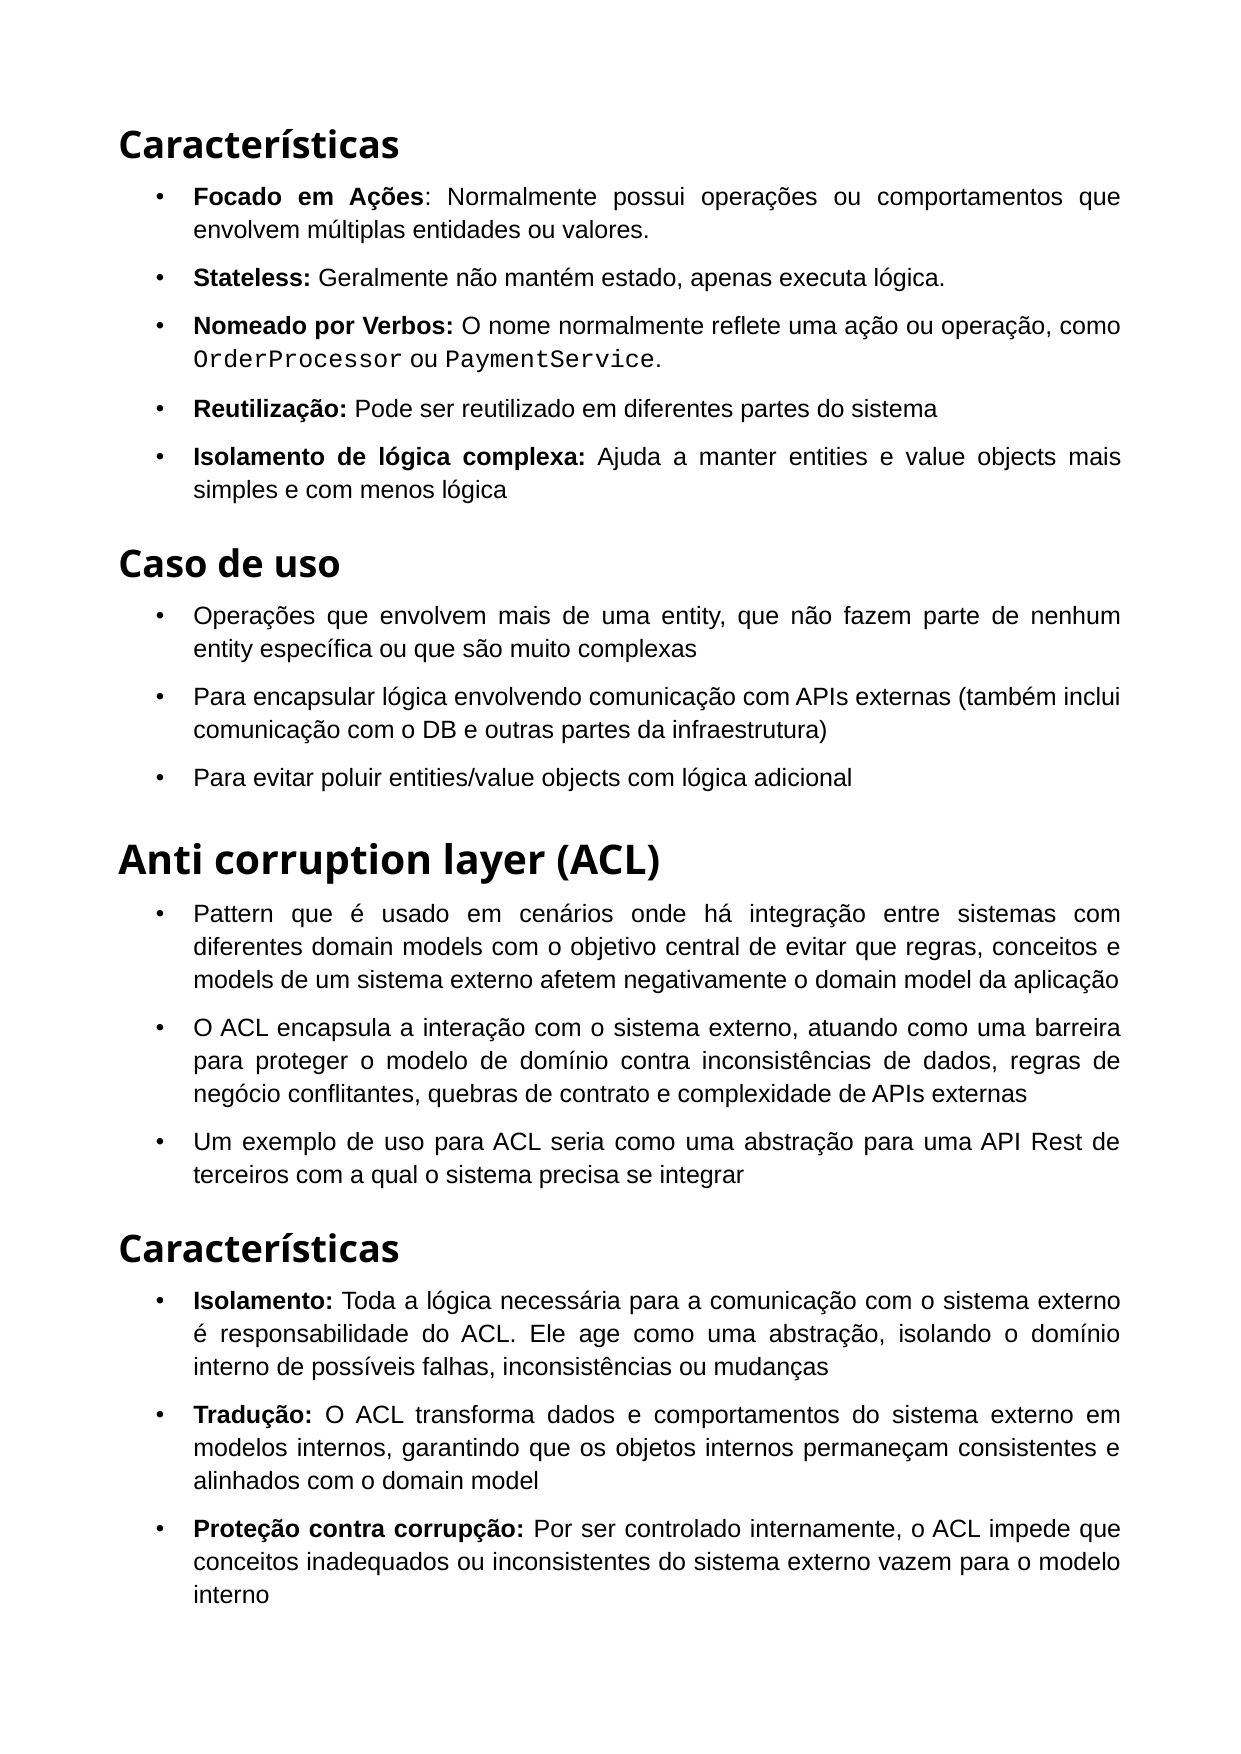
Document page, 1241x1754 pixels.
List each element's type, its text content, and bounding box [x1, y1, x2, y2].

list Isolamento: Toda a lógica necessária para a comunicação com o sistema externo é responsabilidade do ACL. Ele age como uma abstração, isolando o domínio interno de possíveis falhas, inconsistências ou mudanças [156, 1286, 1122, 1381]
list Operações que envolvem mais de uma entity, que não fazem parte de nenhum entity específica ou que são muito complexas [156, 601, 1122, 663]
list Stateless: Geralmente não mantém estado, apenas executa lógica. [156, 263, 1122, 292]
list Pattern que é usado em cenários onde há integração entre sistemas com diferentes domain models com o objetivo central de evitar que regras, conceitos e models de um sistema externo afetem negativamente o domain model da aplicação [156, 899, 1122, 994]
subtitle Características [118, 118, 1122, 170]
subtitle Anti corruption layer (ACL) [118, 831, 1122, 887]
list O ACL encapsula a interação com o sistema externo, atuando como uma barreira para proteger o modelo de domínio contra inconsistências de dados, regras de negócio conflitantes, quebras de contrato e complexidade de APIs externas [156, 1013, 1122, 1108]
list Reutilização: Pode ser reutilizado em diferentes partes do sistema [156, 394, 1122, 423]
list Focado em Ações: Normalmente possui operações ou comportamentos que envolvem múltiplas entidades ou valores. [156, 182, 1122, 244]
list Para encapsular lógica envolvendo comunicação com APIs externas (também inclui comunicação com o DB e outras partes da infraestrutura) [156, 682, 1122, 744]
subtitle Caso de uso [118, 537, 1122, 589]
list Isolamento de lógica complexa: Ajuda a manter entities e value objects mais simples e com menos lógica [156, 442, 1122, 503]
list Nomeado por Verbos: O nome normalmente reflete uma ação ou operação, como OrderProcessor ou PaymentService. [156, 311, 1122, 375]
list Para evitar poluir entities/value objects com lógica adicional [156, 763, 1122, 791]
subtitle Características [118, 1222, 1122, 1274]
list Tradução: O ACL transforma dados e comportamentos do sistema externo em modelos internos, garantindo que os objetos internos permaneçam consistentes e alinhados com o domain model [156, 1400, 1122, 1495]
list Proteção contra corrupção: Por ser controlado internamente, o ACL impede que conceitos inadequados ou inconsistentes do sistema externo vazem para o modelo interno [156, 1514, 1122, 1609]
list Um exemplo de uso para ACL seria como uma abstração para uma API Rest de terceiros com a qual o sistema precisa se integrar [156, 1127, 1122, 1189]
